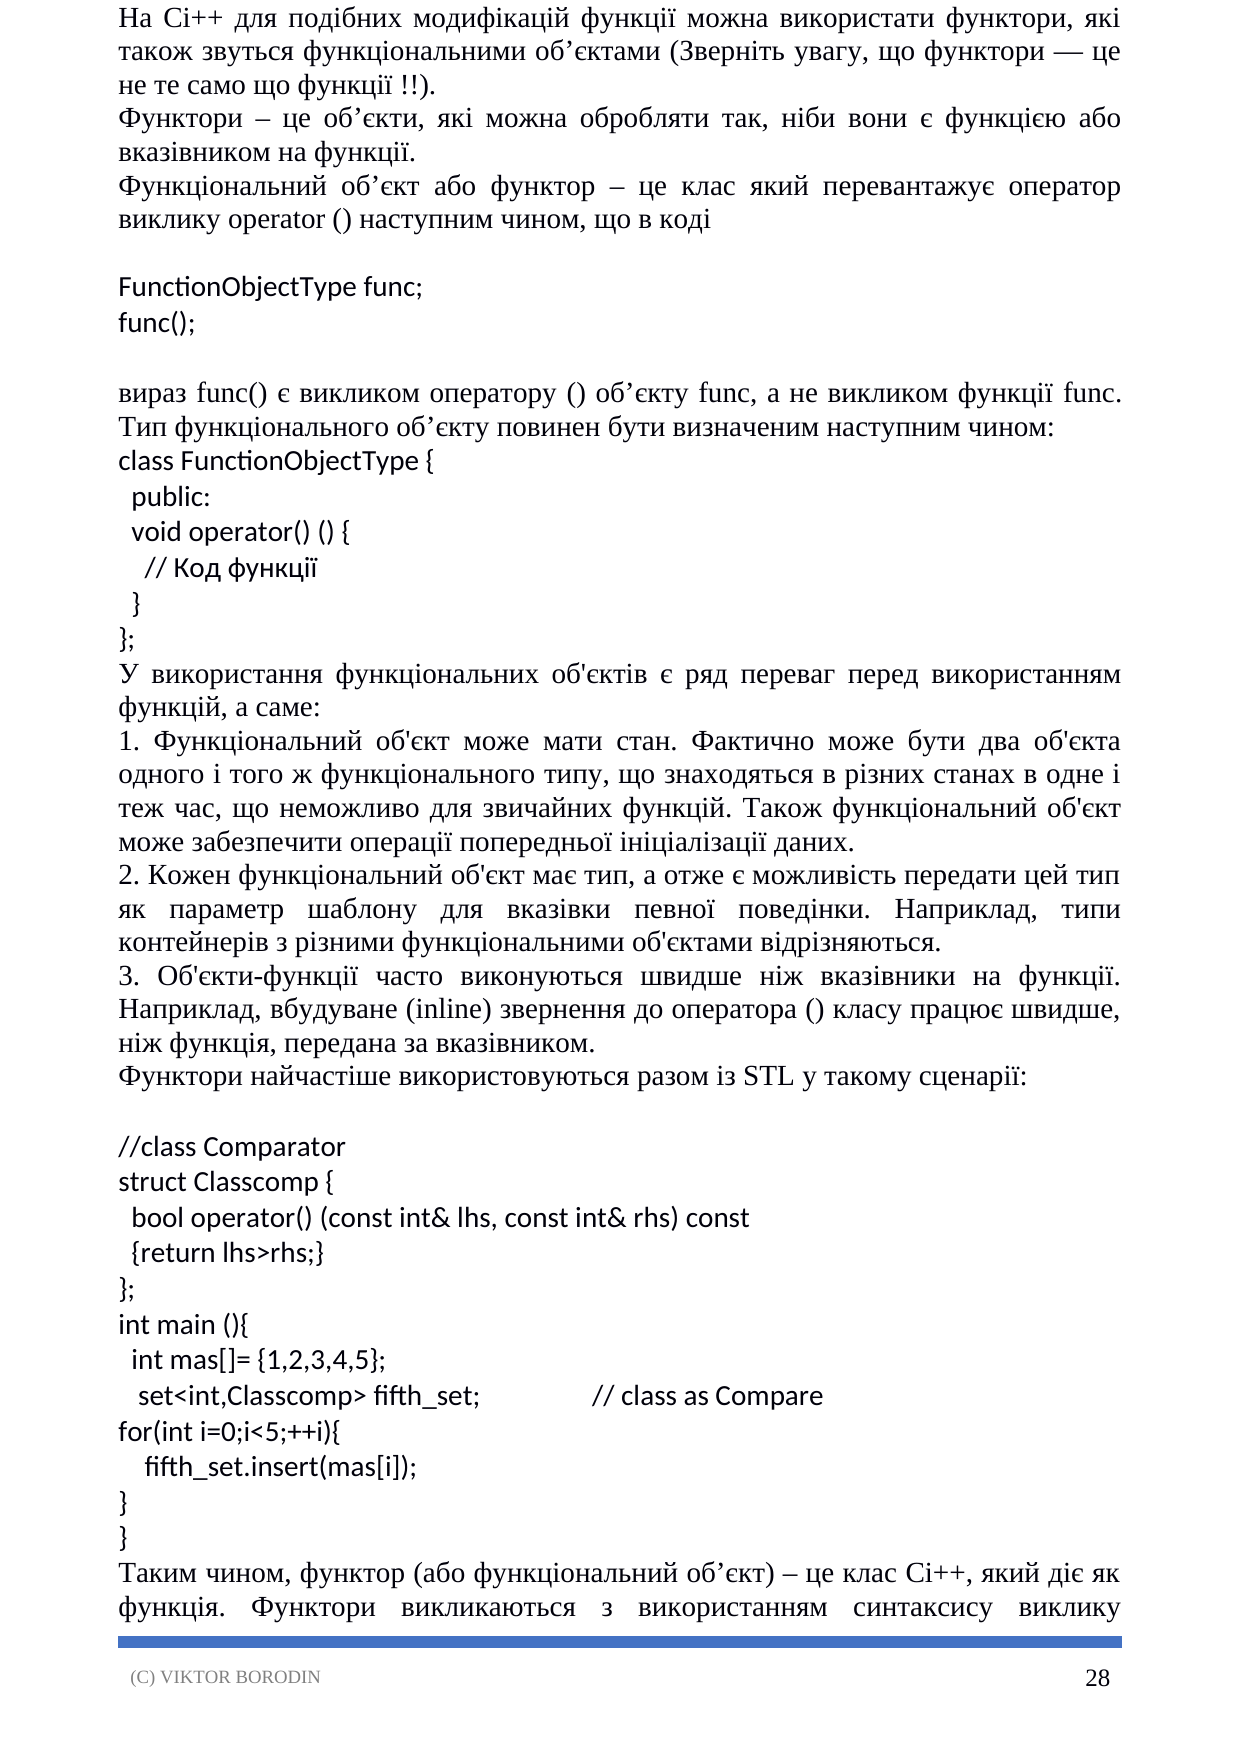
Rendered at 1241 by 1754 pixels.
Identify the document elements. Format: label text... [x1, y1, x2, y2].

text FunctionObjectType func; [118, 268, 1122, 304]
text public: [118, 478, 1122, 513]
text Таким чином, функтор (або функціональний об’єкт) – це клас Сі++, який діє як функція. Функтори викликаються з використанням синтаксису виклику [118, 1555, 1122, 1622]
text {return lhs>rhs;} [118, 1234, 1122, 1270]
text set<int,Classcomp> fifth_set; // class as Compare [118, 1377, 1122, 1413]
text Функтори – це об’єкти, які можна обробляти так, ніби вони є функцією або вказівником на функції. [118, 101, 1122, 168]
text } [118, 1519, 1122, 1555]
text вираз func() є викликом оператору () об’єкту func, а не викликом функції func. Тип функціонального об’єкту повинен бути визначеним наступним чином: [118, 375, 1122, 442]
text for(int i=0;i<5;++i){ [118, 1413, 1122, 1448]
text 3. Об'єкти-функції часто виконуються швидше ніж вказівники на функції. Наприклад, вбудуване (inline) звернення до оператора () класу працює швидше, ніж функція, передана за вказівником. [118, 958, 1122, 1058]
text }; [118, 620, 1122, 656]
text func(); [118, 304, 1122, 339]
text У використання функціональних об'єктів є ряд переваг перед використанням функцій, а саме: [118, 656, 1122, 723]
text Функтори найчастіше використовуються разом із STL у такому сценарії: [118, 1058, 1122, 1092]
text //class Comparator [118, 1128, 1122, 1163]
text На Сі++ для подібних модифікацій функції можна використати функтори, які також звуться функціональними об’єктами (Зверніть увагу, що функтори — це не те само що функції !!). [118, 0, 1122, 101]
text class FunctionObjectType { [118, 442, 1122, 478]
text }; [118, 1270, 1122, 1306]
text // Код функції [118, 549, 1122, 585]
text } [118, 585, 1122, 620]
text struct Classcomp { [118, 1163, 1122, 1199]
text int mas[]= {1,2,3,4,5}; [118, 1341, 1122, 1377]
text fifth_set.insert(mas[i]); [118, 1448, 1122, 1484]
text int main (){ [118, 1306, 1122, 1341]
text 1. Функціональний об'єкт може мати стан. Фактично може бути два об'єкта одного і того ж функціонального типу, що знаходяться в різних станах в одне і теж час, що неможливо для звичайних функцій. Також функціональний об'єкт може забезпечити операції попередньої ініціалізації даних. [118, 723, 1122, 857]
text bool operator() (const int& lhs, const int& rhs) const [118, 1199, 1122, 1234]
text Функціональний об’єкт або функтор – це клас який перевантажує оператор виклику operator () наступним чином, що в коді [118, 168, 1122, 235]
text } [118, 1484, 1122, 1519]
text 2. Кожен функціональний об'єкт має тип, а отже є можливість передати цей тип як параметр шаблону для вказівки певної поведінки. Наприклад, типи контейнерів з різними функціональними об'єктами відрізняються. [118, 857, 1122, 958]
text void operator() () { [118, 513, 1122, 549]
